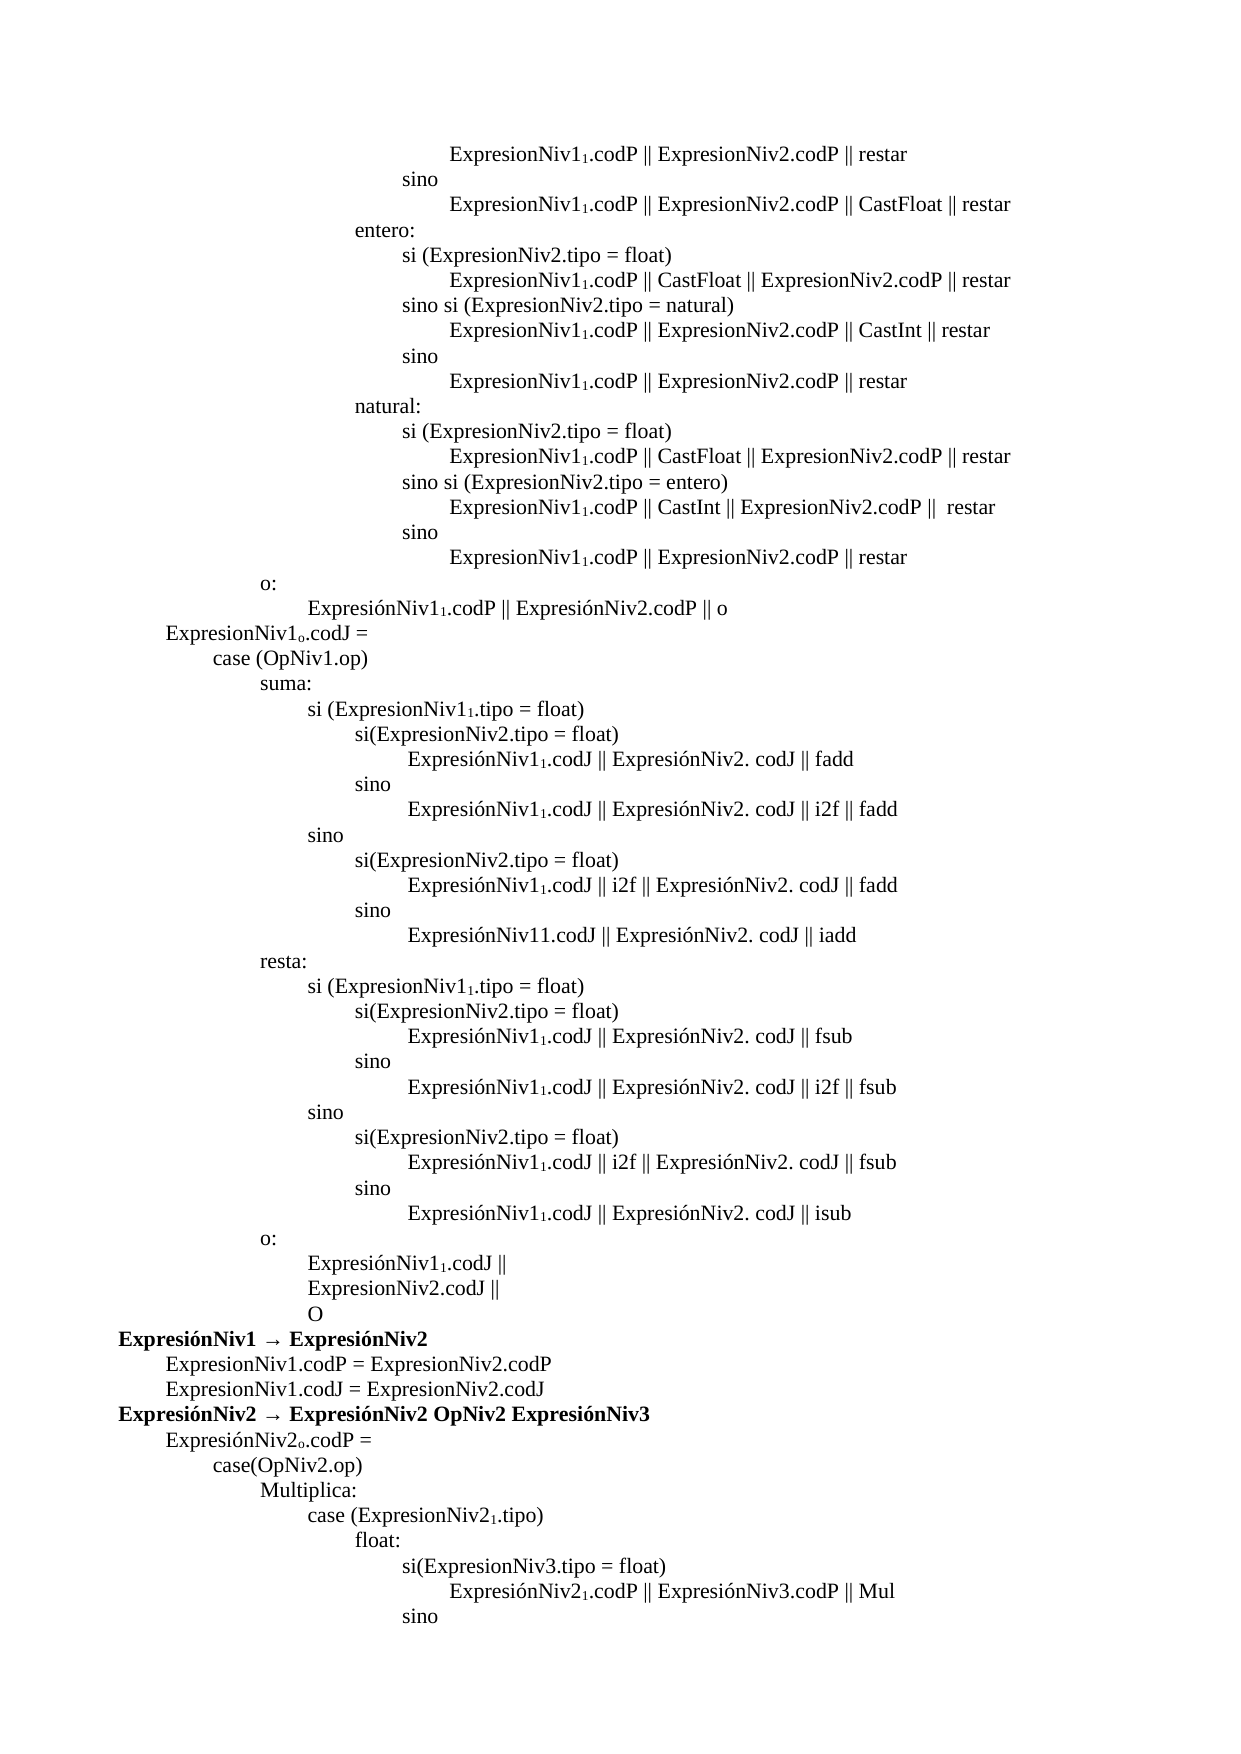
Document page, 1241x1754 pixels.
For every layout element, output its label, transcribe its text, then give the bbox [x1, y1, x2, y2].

text ExpresiónNiv11.codJ || ExpresiónNiv2. codJ || iadd [118, 922, 1122, 948]
text si(ExpresionNiv3.tipo = float) [118, 1553, 1122, 1578]
text ExpresiónNiv21.codP || ExpresiónNiv3.codP || Mul [118, 1578, 1122, 1603]
text si (ExpresionNiv11.tipo = float) [118, 973, 1122, 998]
text ExpresiónNiv2o.codP = [118, 1427, 1122, 1452]
text sino [118, 1174, 1122, 1200]
text float: [118, 1527, 1122, 1553]
text sino [118, 1603, 1122, 1628]
text ExpresiónNiv11.codJ || i2f || ExpresiónNiv2. codJ || fsub [118, 1149, 1122, 1174]
text sino [118, 519, 1122, 544]
text ExpresionNiv11.codP || ExpresionNiv2.codP || CastInt || restar [118, 317, 1122, 343]
text resta: [118, 948, 1122, 973]
text ExpresionNiv11.codP || ExpresionNiv2.codP || restar [118, 141, 1122, 166]
text ExpresiónNiv11.codJ || ExpresiónNiv2. codJ || isub [118, 1200, 1122, 1225]
text ExpresiónNiv11.codJ || ExpresiónNiv2. codJ || fsub [118, 1023, 1122, 1048]
text case (OpNiv1.op) [118, 645, 1122, 670]
text si (ExpresionNiv2.tipo = float) [118, 418, 1122, 443]
text ExpresiónNiv11.codJ || [118, 1250, 1122, 1275]
text ExpresiónNiv11.codJ || ExpresiónNiv2. codJ || fadd [118, 746, 1122, 771]
text o: [118, 1225, 1122, 1250]
text ExpresionNiv1.codJ = ExpresionNiv2.codJ [118, 1376, 1122, 1401]
text sino si (ExpresionNiv2.tipo = natural) [118, 292, 1122, 317]
text ExpresiónNiv11.codJ || ExpresiónNiv2. codJ || i2f || fsub [118, 1074, 1122, 1099]
text ExpresiónNiv11.codP || ExpresiónNiv2.codP || o [118, 595, 1122, 620]
text si(ExpresionNiv2.tipo = float) [118, 1124, 1122, 1149]
text case(OpNiv2.op) [118, 1452, 1122, 1477]
text ExpresiónNiv1 → ExpresiónNiv2 [118, 1326, 1122, 1351]
text sino [118, 1099, 1122, 1124]
text si(ExpresionNiv2.tipo = float) [118, 998, 1122, 1023]
text si(ExpresionNiv2.tipo = float) [118, 721, 1122, 746]
text ExpresionNiv1.codP = ExpresionNiv2.codP [118, 1351, 1122, 1376]
text ExpresionNiv11.codP || CastInt || ExpresionNiv2.codP || restar [118, 494, 1122, 519]
text ExpresiónNiv11.codJ || ExpresiónNiv2. codJ || i2f || fadd [118, 796, 1122, 822]
text si (ExpresionNiv11.tipo = float) [118, 696, 1122, 721]
text ExpresionNiv1o.codJ = [118, 620, 1122, 645]
text natural: [118, 393, 1122, 418]
text ExpresionNiv11.codP || ExpresionNiv2.codP || restar [118, 368, 1122, 393]
text si(ExpresionNiv2.tipo = float) [118, 847, 1122, 872]
text ExpresionNiv11.codP || ExpresionNiv2.codP || restar [118, 544, 1122, 569]
text case (ExpresionNiv21.tipo) [118, 1502, 1122, 1527]
text o: [118, 569, 1122, 595]
text suma: [118, 670, 1122, 696]
text sino [118, 822, 1122, 847]
text ExpresiónNiv2 → ExpresiónNiv2 OpNiv2 ExpresiónNiv3 [118, 1401, 1122, 1427]
text sino [118, 897, 1122, 922]
text sino [118, 771, 1122, 796]
text sino [118, 166, 1122, 191]
text Multiplica: [118, 1477, 1122, 1502]
text si (ExpresionNiv2.tipo = float) [118, 242, 1122, 267]
text sino [118, 343, 1122, 368]
text ExpresionNiv2.codJ || [118, 1275, 1122, 1301]
text sino si (ExpresionNiv2.tipo = entero) [118, 469, 1122, 494]
text O [118, 1301, 1122, 1326]
text ExpresionNiv11.codP || ExpresionNiv2.codP || CastFloat || restar [118, 191, 1122, 217]
text entero: [118, 217, 1122, 242]
text ExpresionNiv11.codP || CastFloat || ExpresionNiv2.codP || restar [118, 443, 1122, 469]
text ExpresiónNiv11.codJ || i2f || ExpresiónNiv2. codJ || fadd [118, 872, 1122, 897]
text sino [118, 1048, 1122, 1074]
text ExpresionNiv11.codP || CastFloat || ExpresionNiv2.codP || restar [118, 267, 1122, 292]
